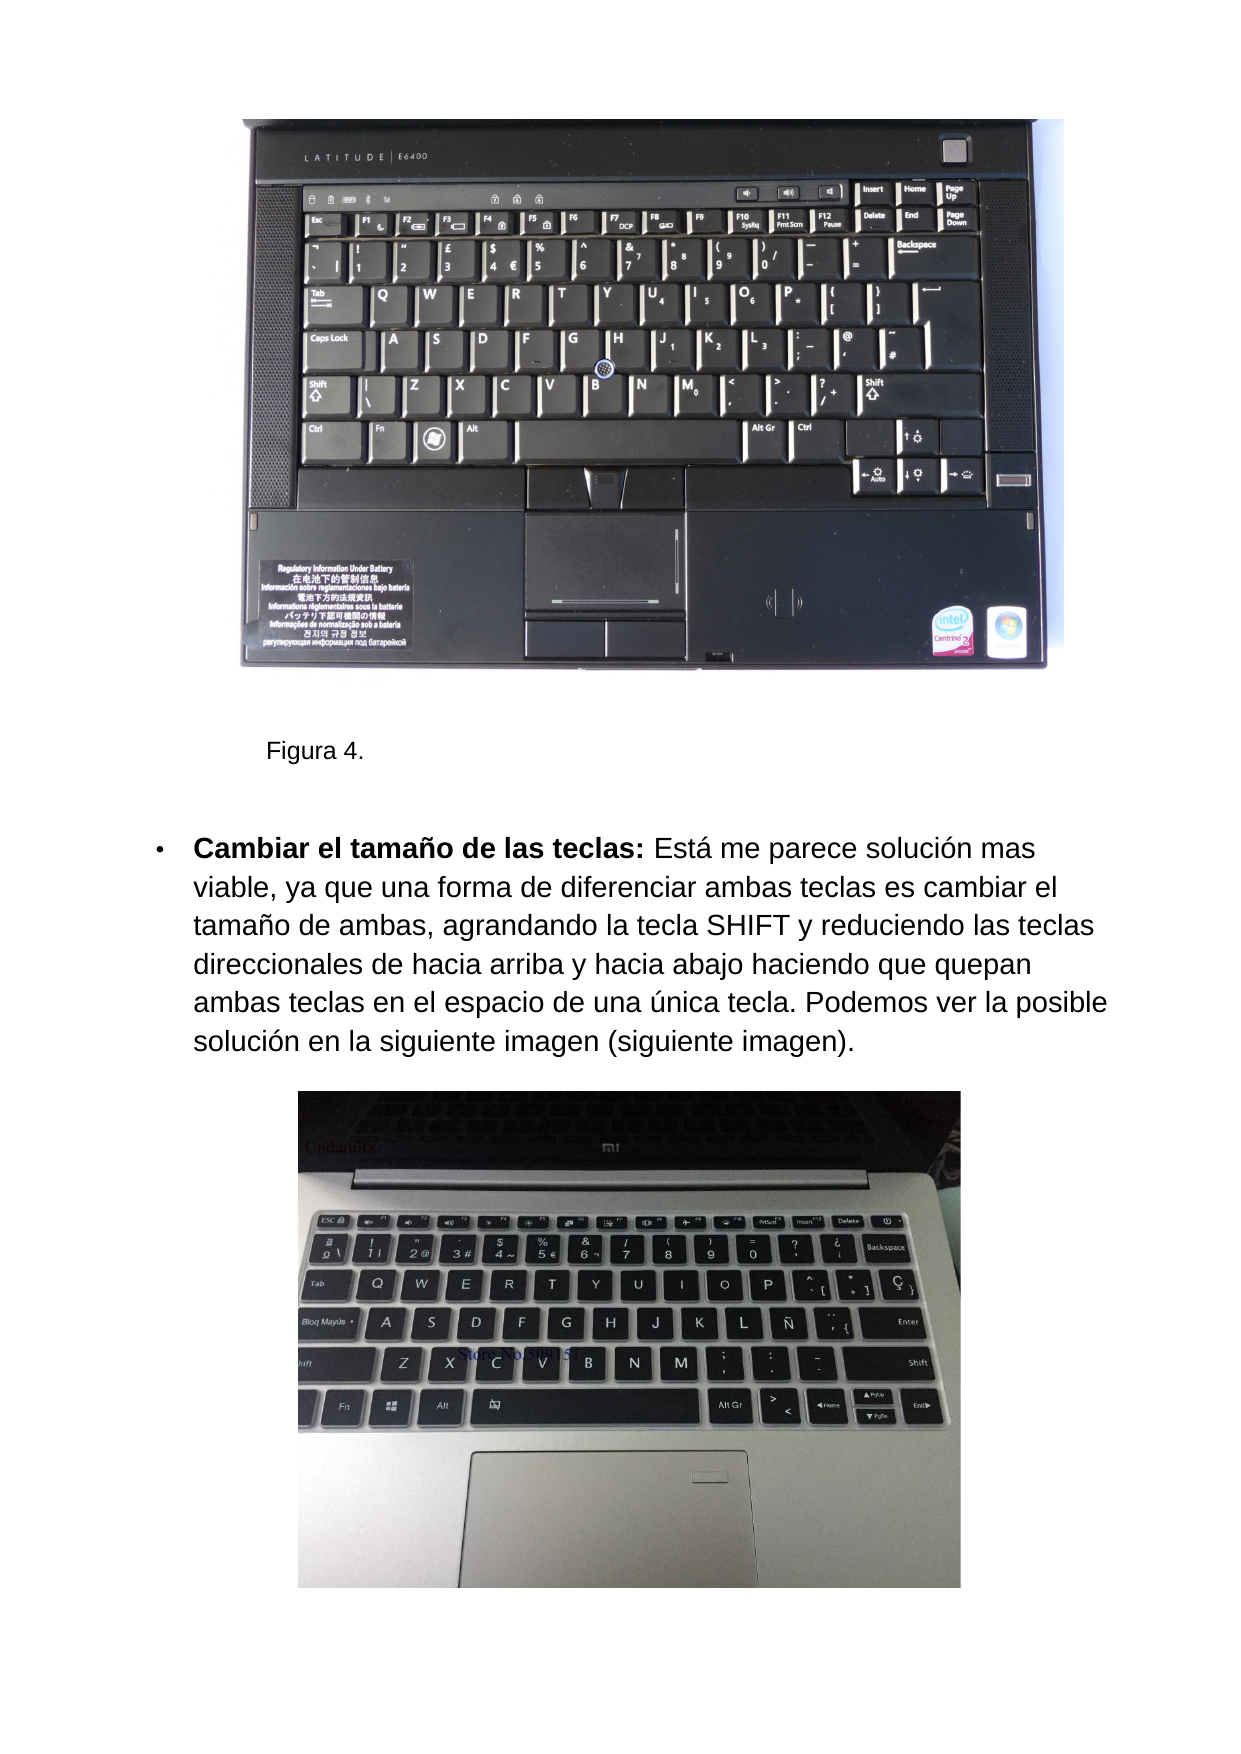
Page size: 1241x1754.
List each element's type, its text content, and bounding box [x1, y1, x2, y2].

list Cambiar el tamaño de las teclas: Está me parece solución mas viable, ya que una forma de diferenciar ambas teclas es cambiar el tamaño de ambas, agrandando la tecla SHIFT y reduciendo las teclas direccionales de hacia arriba y hacia abajo haciendo que quepan ambas teclas en el espacio de una única tecla. Podemos ver la posible solución en la siguiente imagen (siguiente imagen). [156, 831, 1122, 1057]
picture [298, 1091, 961, 1588]
text Figura 4. [118, 736, 1122, 765]
picture [209, 119, 1065, 684]
